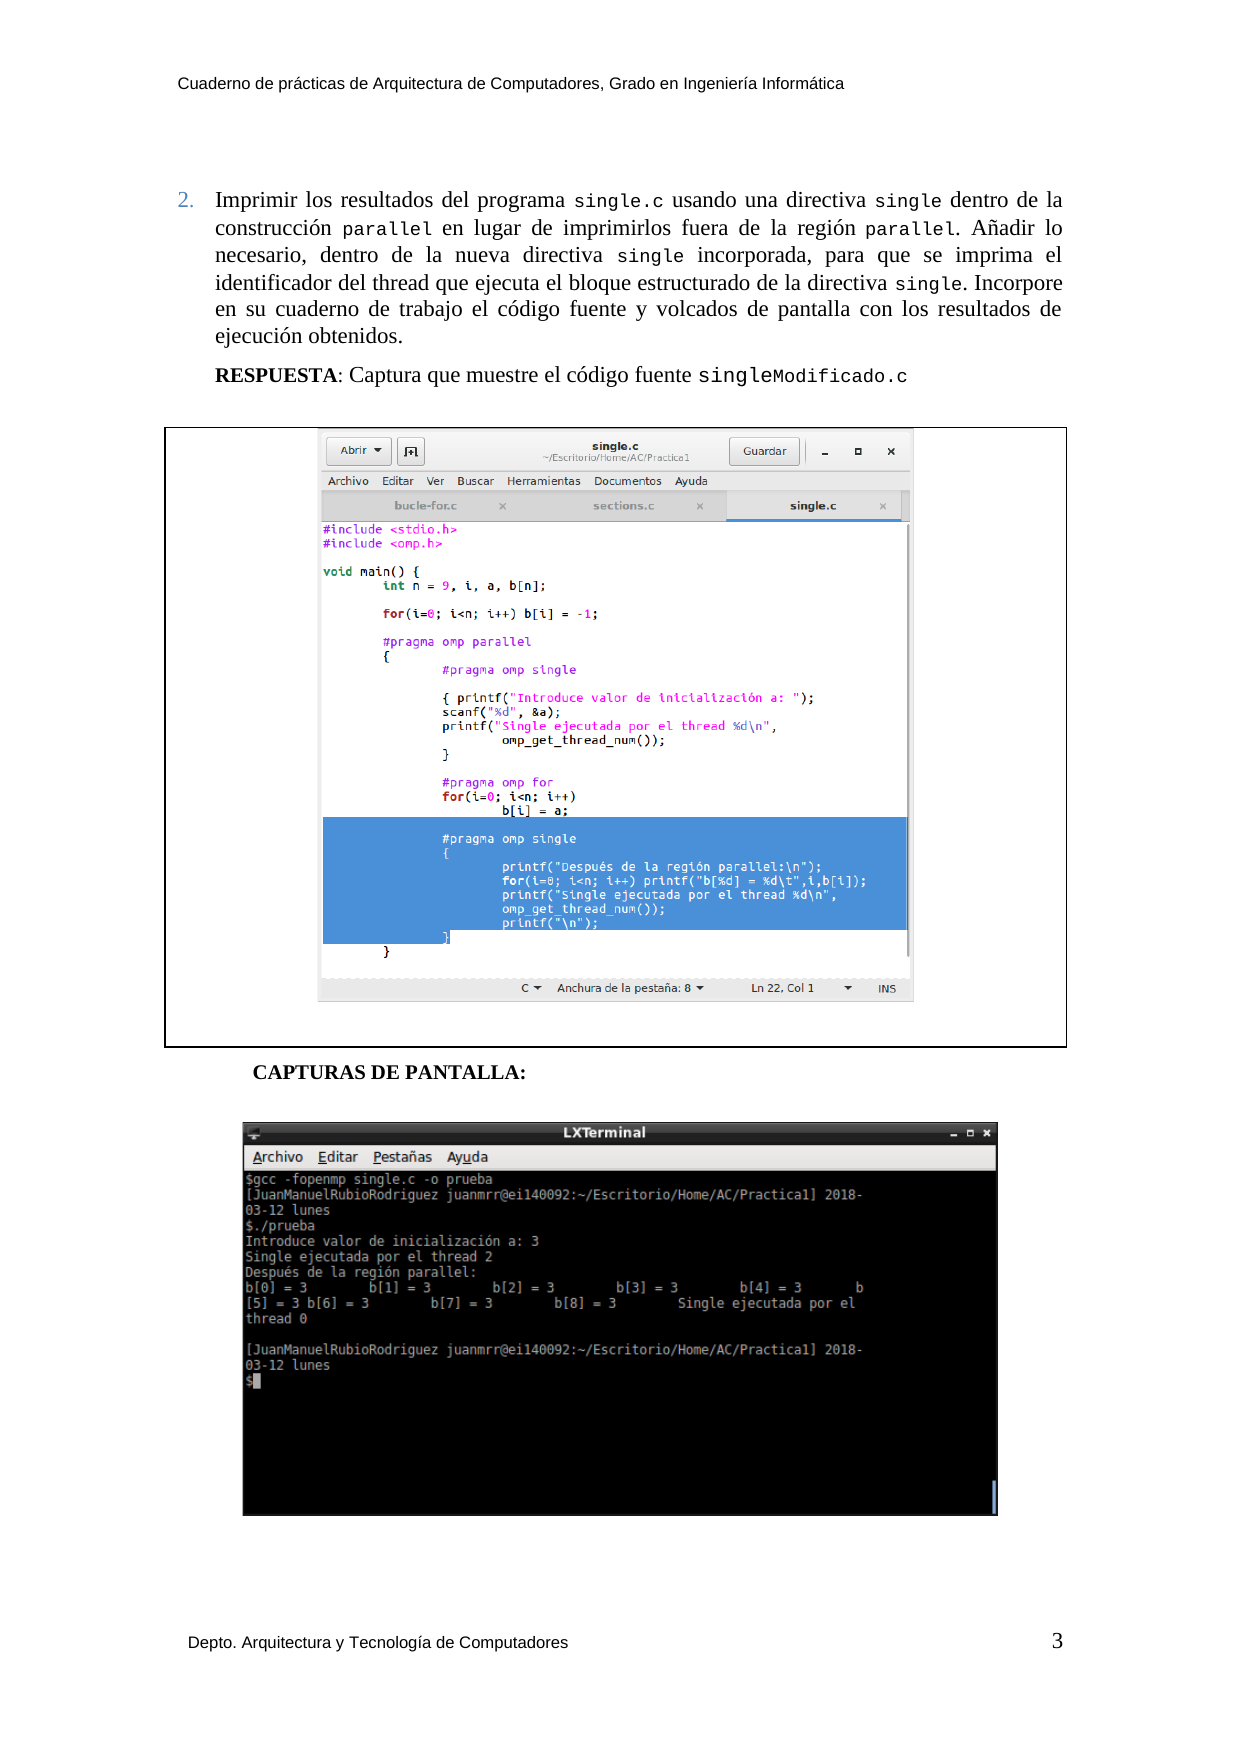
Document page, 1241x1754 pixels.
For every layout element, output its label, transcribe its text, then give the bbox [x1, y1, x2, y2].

text RESPUESTA: Captura que muestre el código fuente singleModificado.c [215, 361, 1063, 388]
picture [242, 1122, 998, 1516]
text CAPTURAS DE PANTALLA: [252, 1060, 1063, 1084]
picture [317, 428, 914, 1002]
list Imprimir los resultados del programa single.c usando una directiva single dentro de la construcción parallel en lugar de imprimirlos fuera de la región parallel. Añadir lo necesario, dentro de la nueva directiva single incorporada, para que se imprima el identificador del thread que ejecuta el bloque estructurado de la directiva single. Incorpore en su cuaderno de trabajo el código fuente y volcados de pantalla con los resultados de ejecución obtenidos. [177, 187, 1063, 348]
table_header [166, 428, 1066, 1046]
